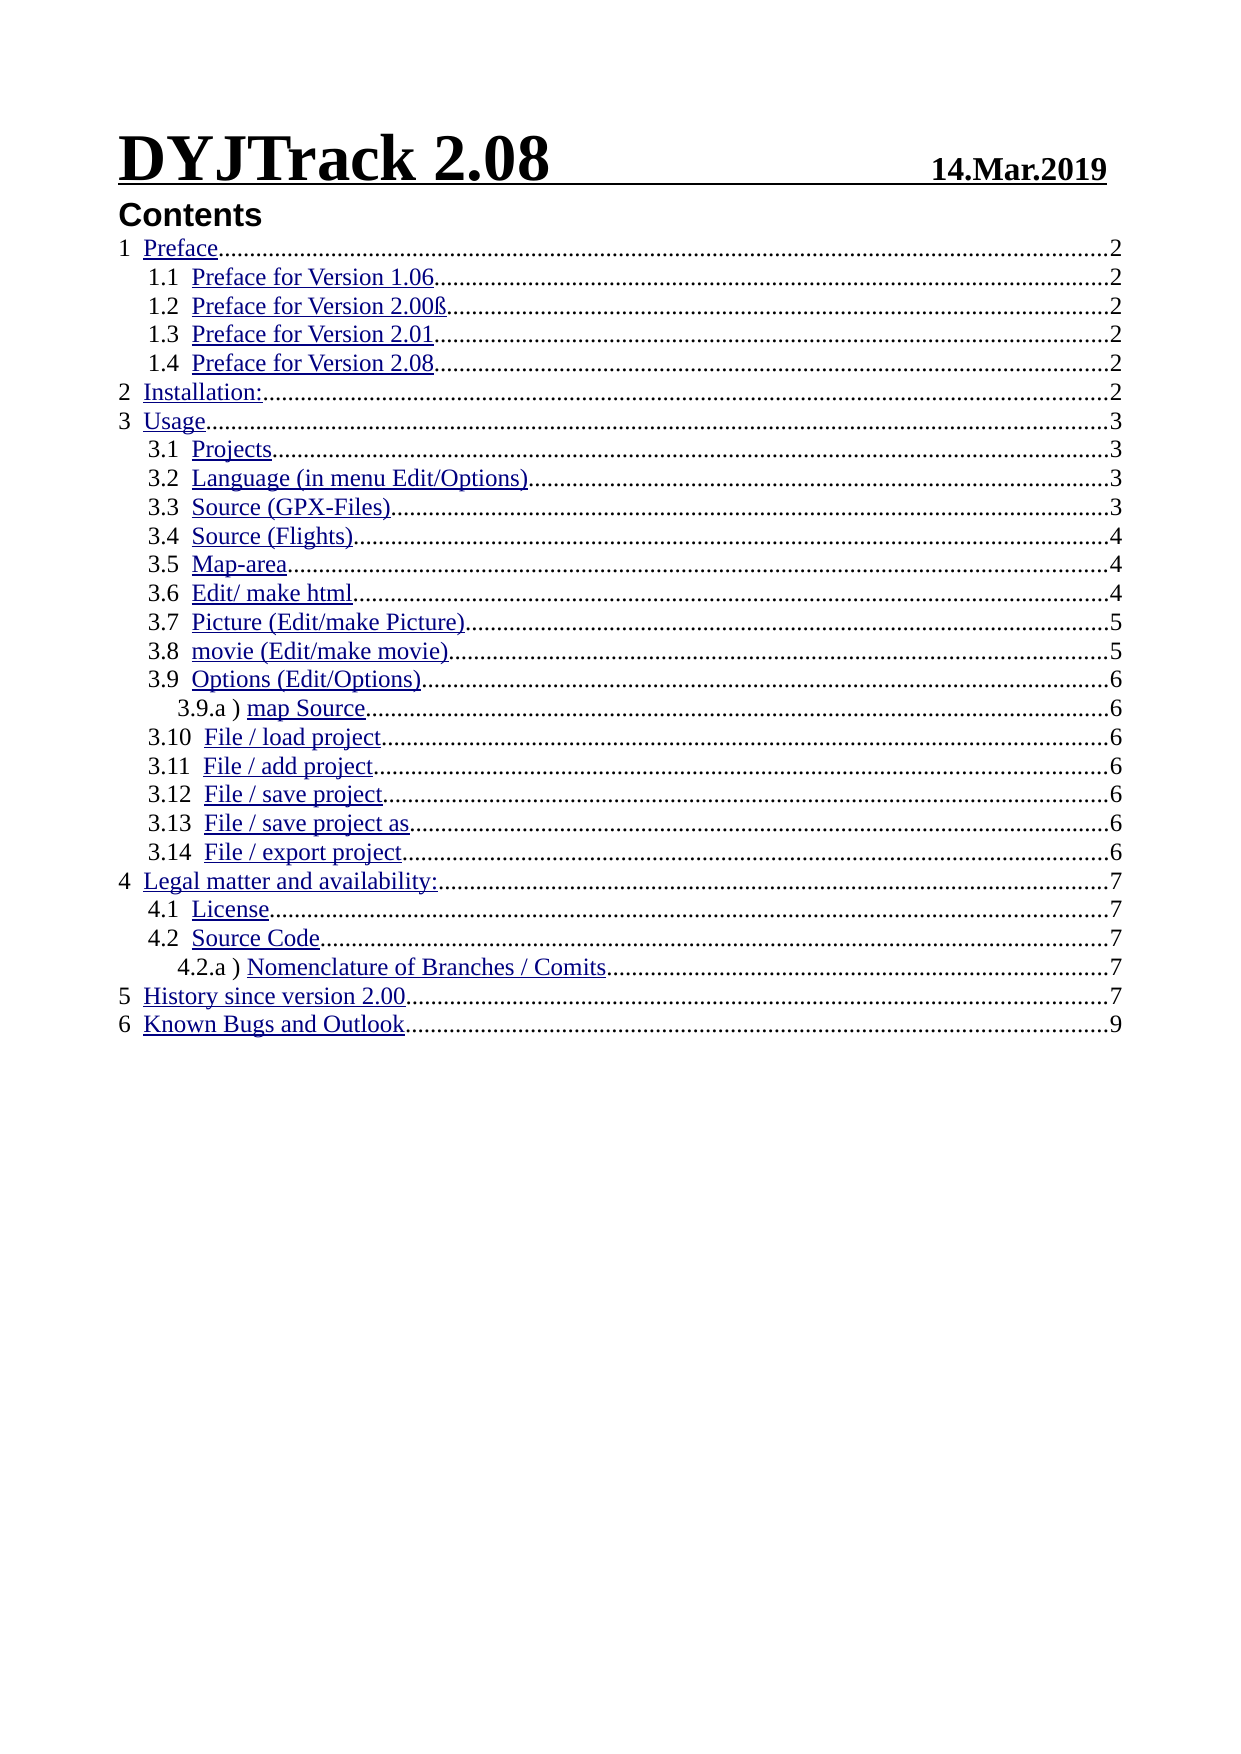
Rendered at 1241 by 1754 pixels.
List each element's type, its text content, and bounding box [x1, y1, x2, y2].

text 2 Installation: 2 [118, 377, 1122, 406]
text 3.9.a ) map Source 6 [177, 693, 1122, 722]
text 3.14 File / export project 6 [148, 837, 1122, 866]
text 3 Usage 3 [118, 406, 1122, 434]
subtitle Contents [118, 195, 1122, 233]
text 3.3 Source (GPX-Files) 3 [148, 492, 1122, 521]
text 3.8 movie (Edit/make movie) 5 [148, 636, 1122, 664]
text 3.4 Source (Flights) 4 [148, 521, 1122, 549]
text 4.2.a ) Nomenclature of Branches / Comits 7 [177, 952, 1122, 981]
text 3.7 Picture (Edit/make Picture) 5 [148, 607, 1122, 636]
text 3.11 File / add project 6 [148, 751, 1122, 779]
text 1 Preface 2 [118, 233, 1122, 262]
text 3.9 Options (Edit/Options) 6 [148, 664, 1122, 693]
text 4 Legal matter and availability: 7 [118, 866, 1122, 894]
text 1.1 Preface for Version 1.06 2 [148, 262, 1122, 291]
text DYJTrack 2.08 14.Mar.2019 [118, 118, 1122, 195]
text 5 History since version 2.00 7 [118, 981, 1122, 1009]
text 3.2 Language (in menu Edit/Options) 3 [148, 463, 1122, 492]
text 4.1 License 7 [148, 894, 1122, 923]
text 1.4 Preface for Version 2.08 2 [148, 348, 1122, 377]
text 3.1 Projects 3 [148, 434, 1122, 463]
text 6 Known Bugs and Outlook 9 [118, 1009, 1122, 1038]
text 1.2 Preface for Version 2.00ß 2 [148, 291, 1122, 319]
text 3.6 Edit/ make html 4 [148, 578, 1122, 607]
text 3.10 File / load project 6 [148, 722, 1122, 751]
text 4.2 Source Code 7 [148, 923, 1122, 952]
text 3.13 File / save project as 6 [148, 808, 1122, 837]
text 3.5 Map-area 4 [148, 549, 1122, 578]
text 3.12 File / save project 6 [148, 779, 1122, 808]
text 1.3 Preface for Version 2.01 2 [148, 319, 1122, 348]
